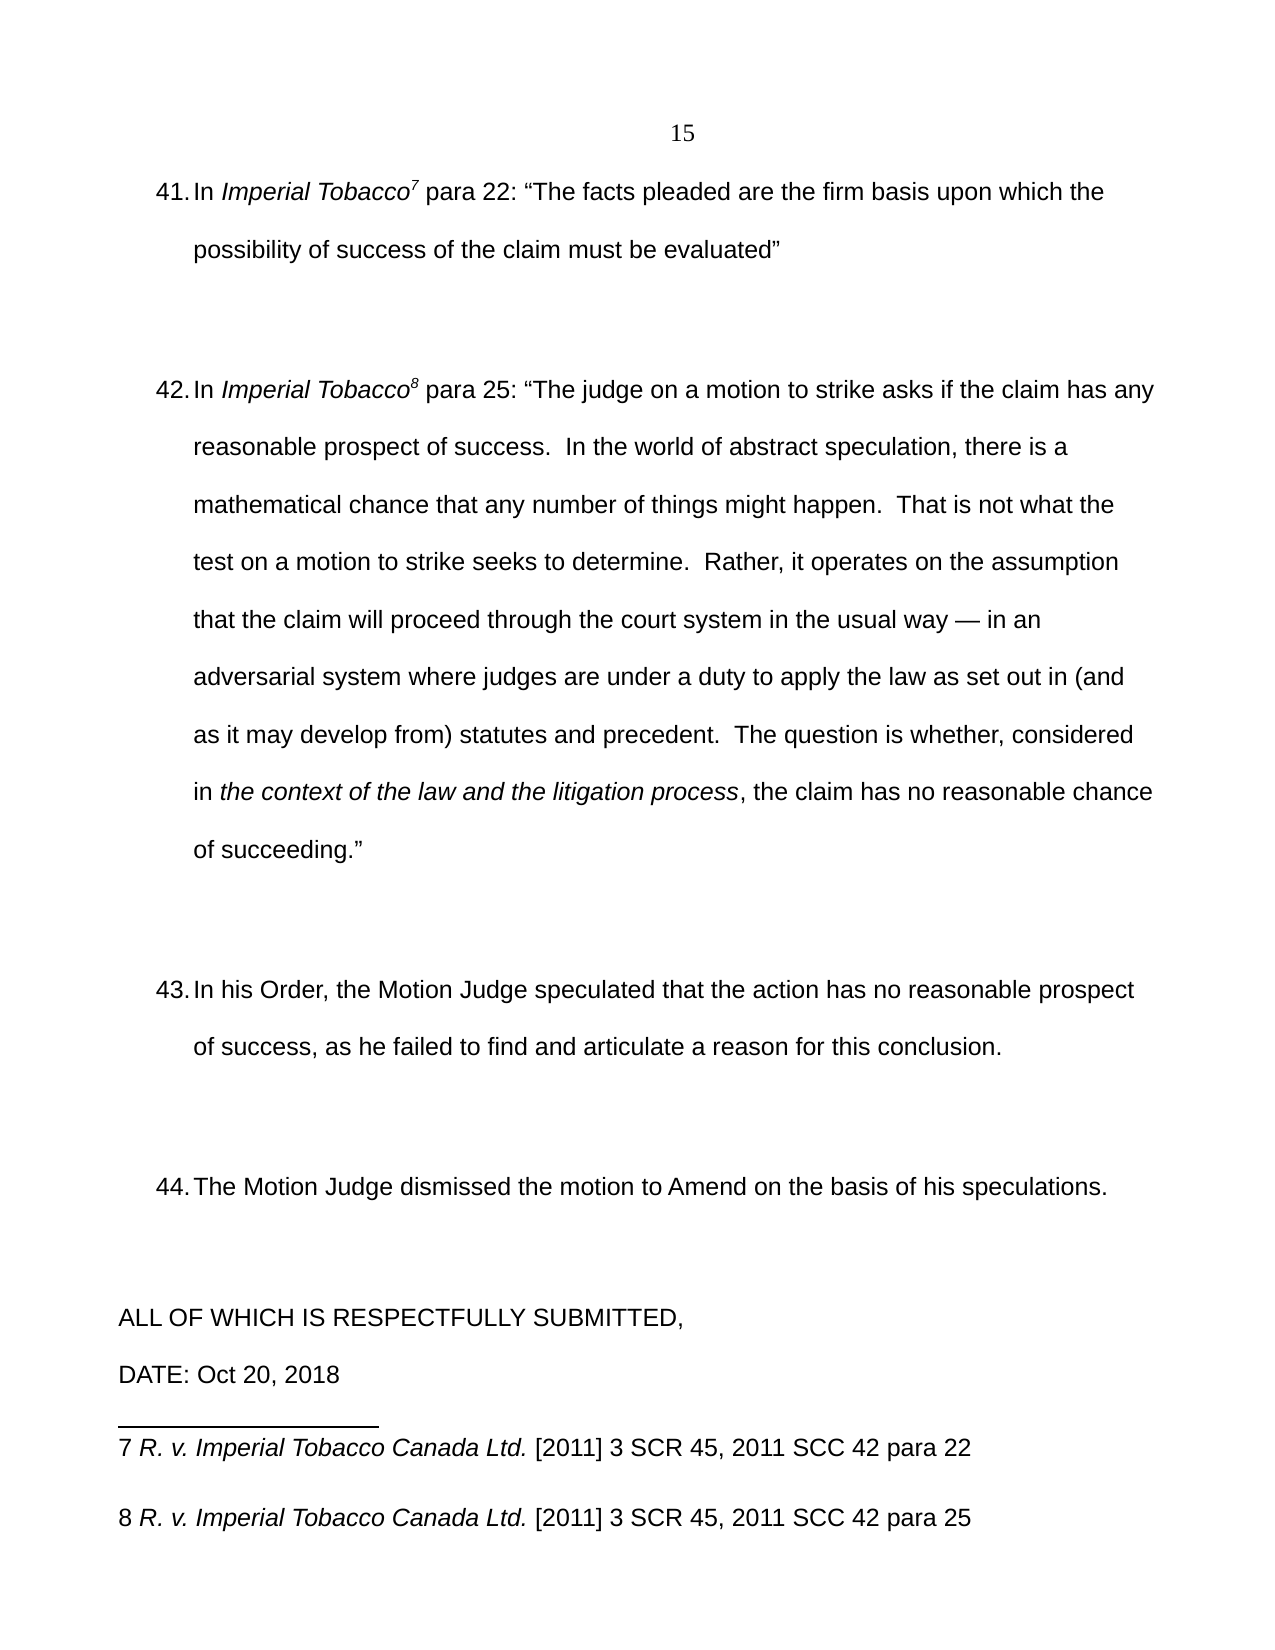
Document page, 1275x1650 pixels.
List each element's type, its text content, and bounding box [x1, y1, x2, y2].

subtitle The Motion Judge dismissed the motion to Amend on the basis of his speculations. [156, 1172, 1157, 1201]
subtitle In Imperial Tobacco para 25: “The judge on a motion to strike asks if the claim has any reasonable prospect of success. In the world of abstract speculation, there is a mathematical chance that any number of things might happen. That is not what the test on a motion to strike seeks to determine. Rather, it operates on the assumption that the claim will proceed through the court system in the usual way — in an adversarial system where judges are under a duty to apply the law as set out in (and as it may develop from) statutes and precedent. The question is whether, considered in the context of the law and the litigation process, the claim has no reasonable chance of succeeding.” [156, 374, 1157, 863]
subtitle R. v. Imperial Tobacco Canada Ltd. [2011] 3 SCR 45, 2011 SCC 42 para 22 [118, 1433, 1157, 1462]
subtitle In Imperial Tobacco para 22: “The facts pleaded are the firm basis upon which the possibility of success of the claim must be evaluated” [156, 177, 1157, 263]
subtitle ALL OF WHICH IS RESPECTFULLY SUBMITTED, [118, 1302, 1157, 1331]
subtitle R. v. Imperial Tobacco Canada Ltd. [2011] 3 SCR 45, 2011 SCC 42 para 25 [118, 1503, 1157, 1532]
subtitle DATE: Oct 20, 2018 [118, 1360, 1157, 1389]
subtitle In his Order, the Motion Judge speculated that the action has no reasonable prospect of success, as he failed to find and articulate a reason for this conclusion. [156, 974, 1157, 1061]
